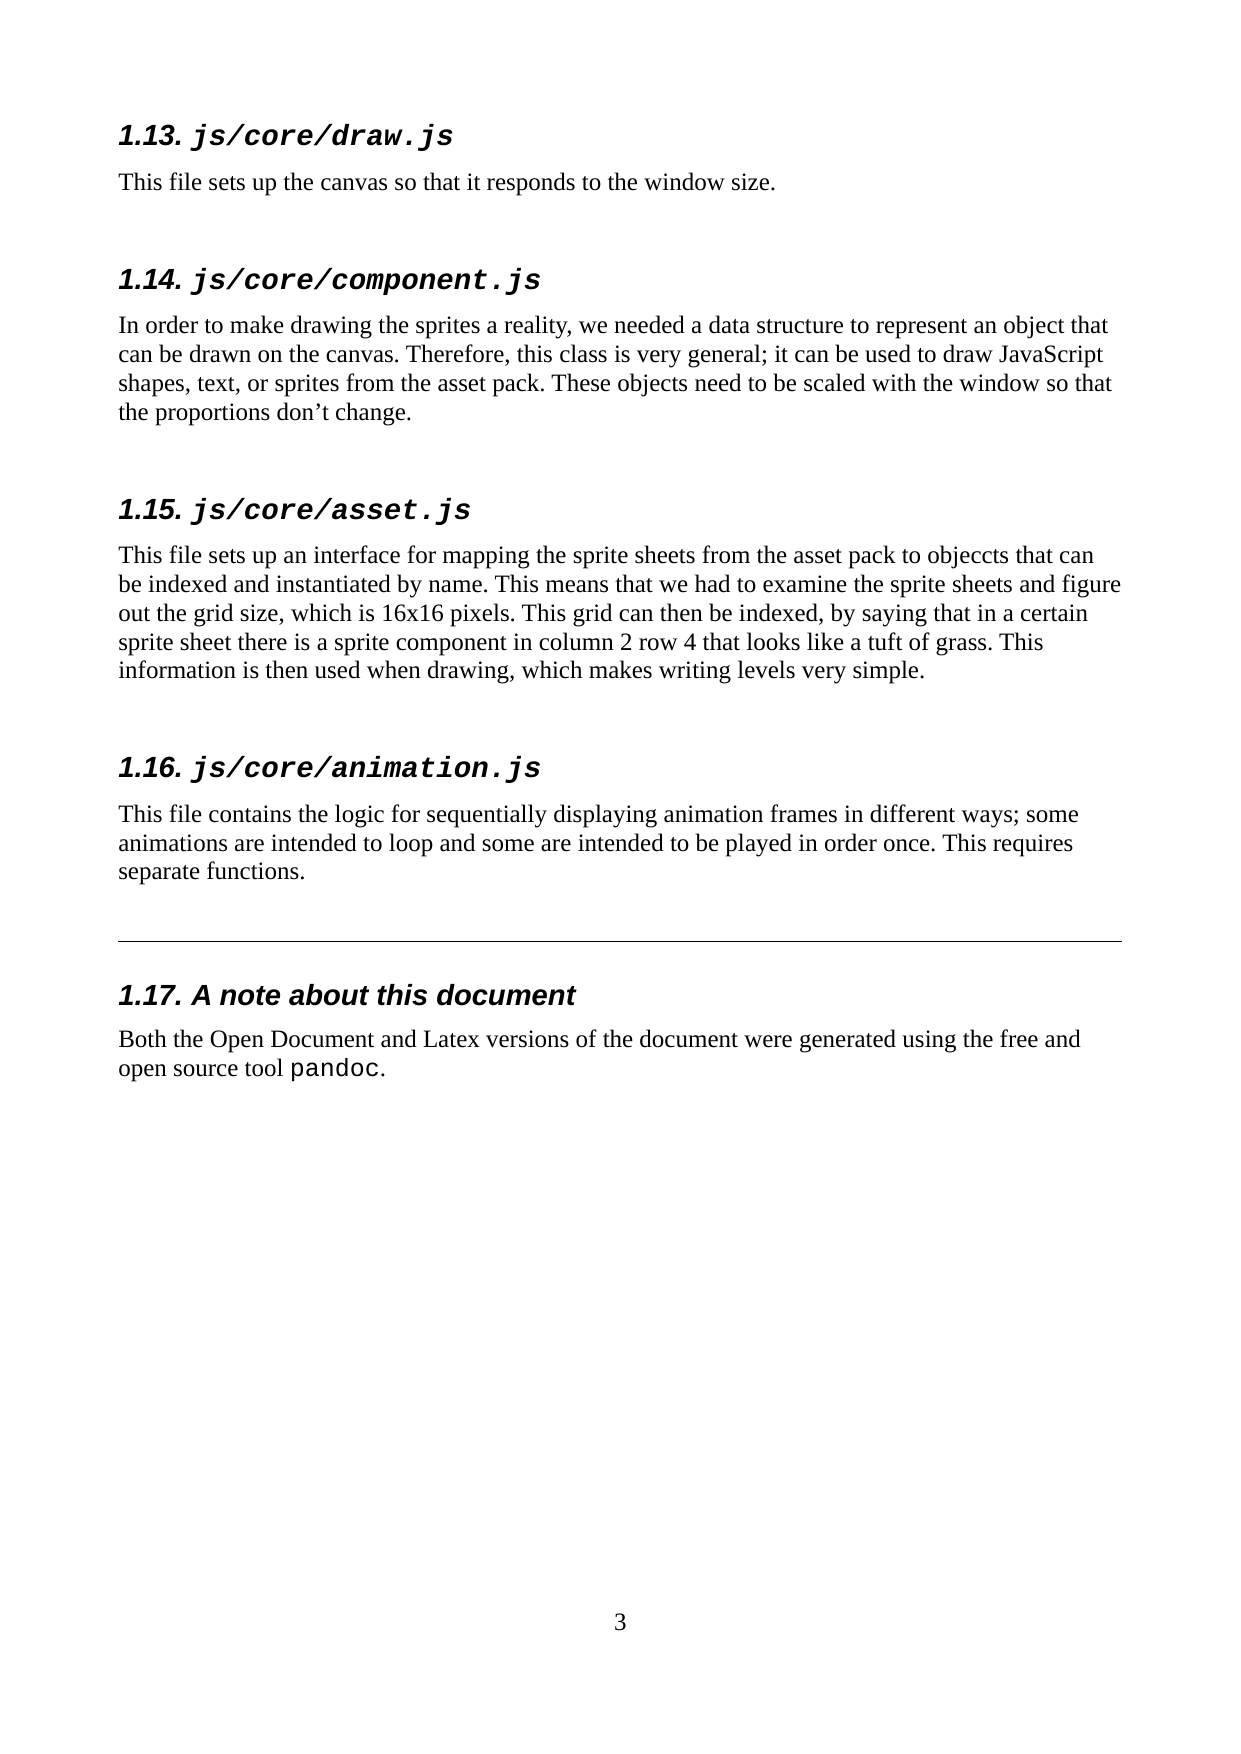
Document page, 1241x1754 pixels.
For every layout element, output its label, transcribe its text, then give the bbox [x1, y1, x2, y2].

subtitle js/core/animation.js [118, 750, 1122, 786]
subtitle js/core/draw.js [118, 118, 1122, 154]
text This file sets up an interface for mapping the sprite sheets from the asset pack to objeccts that can be indexed and instantiated by name. This means that we had to examine the sprite sheets and figure out the grid size, which is 16x16 pixels. This grid can then be indexed, by saying that in a certain sprite sheet there is a sprite component in column 2 row 4 that looks like a tuft of grass. This information is then used when drawing, which makes writing levels very simple. [118, 540, 1122, 713]
text Both the Open Document and Latex versions of the document were generated using the free and open source tool pandoc. [118, 1024, 1122, 1113]
subtitle A note about this document [118, 978, 1122, 1012]
text In order to make drawing the sprites a reality, we needed a data structure to represent an object that can be drawn on the canvas. Therefore, this class is very general; it can be used to draw JavaScript shapes, text, or sprites from the asset pack. These objects need to be scaled with the window so that the proportions don’t change. [118, 310, 1122, 454]
subtitle js/core/asset.js [118, 492, 1122, 528]
subtitle js/core/component.js [118, 262, 1122, 298]
text This file contains the logic for sequentially displaying animation frames in different ways; some animations are intended to loop and some are intended to be played in order once. This requires separate functions. [118, 799, 1122, 914]
text This file sets up the canvas so that it responds to the window size. [118, 167, 1122, 224]
